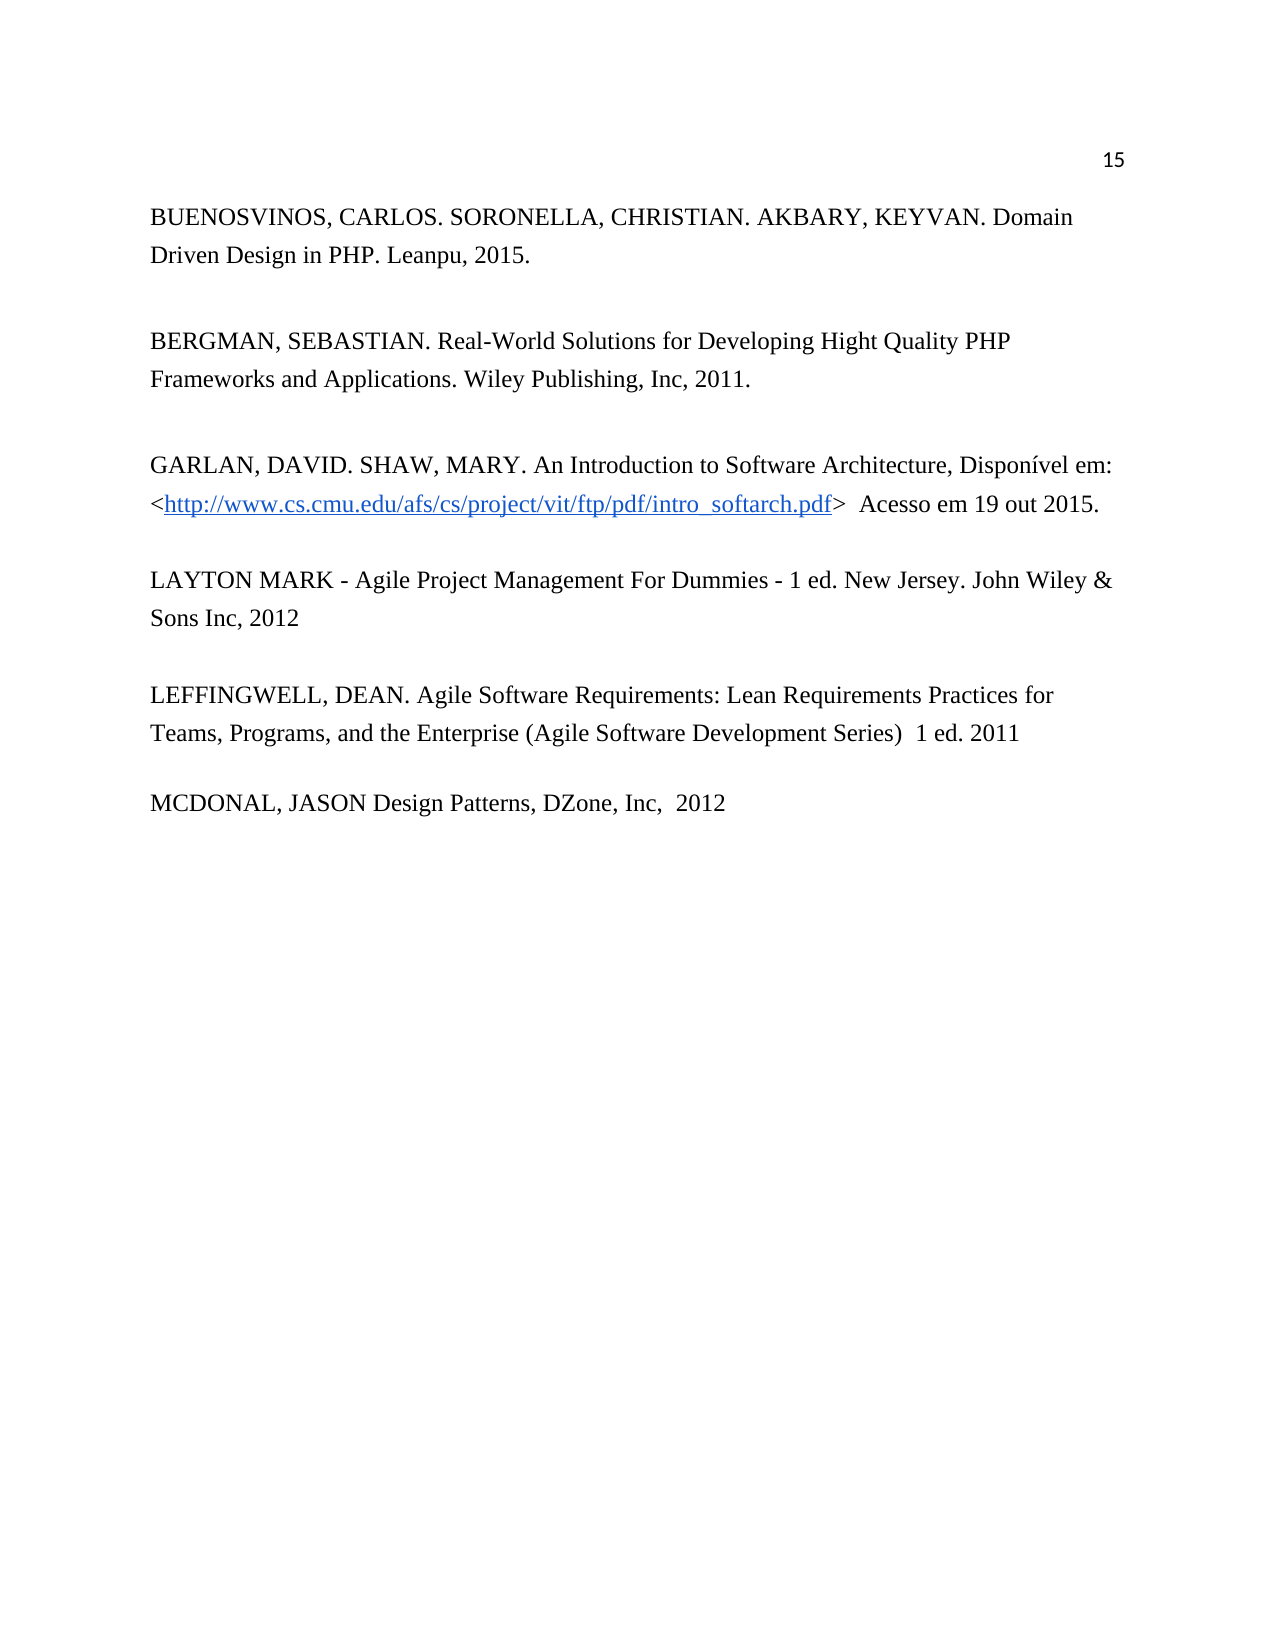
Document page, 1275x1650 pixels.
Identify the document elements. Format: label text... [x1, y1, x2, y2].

text BUENOSVINOS, CARLOS. SORONELLA, CHRISTIAN. AKBARY, KEYVAN. Domain Driven Design in PHP. Leanpu, 2015. [150, 203, 1125, 269]
text MCDONAL, JASON Design Patterns, DZone, Inc, 2012 [150, 757, 1125, 817]
text LEFFINGWELL, DEAN. Agile Software Requirements: Lean Requirements Practices for Teams, Programs, and the Enterprise (Agile Software Development Series) 1 ed. 2011 [150, 681, 1125, 747]
text BERGMAN, SEBASTIAN. Real-World Solutions for Developing Hight Quality PHP Frameworks and Applications. Wiley Publishing, Inc, 2011. [150, 327, 1125, 393]
text GARLAN, DAVID. SHAW, MARY. An Introduction to Software Architecture, Disponível em: <http://www.cs.cmu.edu/afs/cs/project/vit/ftp/pdf/intro_softarch.pdf> Acesso em 19 out 2015. [150, 451, 1125, 517]
text LAYTON MARK - Agile Project Management For Dummies - 1 ed. New Jersey. John Wiley & Sons Inc, 2012 [150, 566, 1125, 632]
